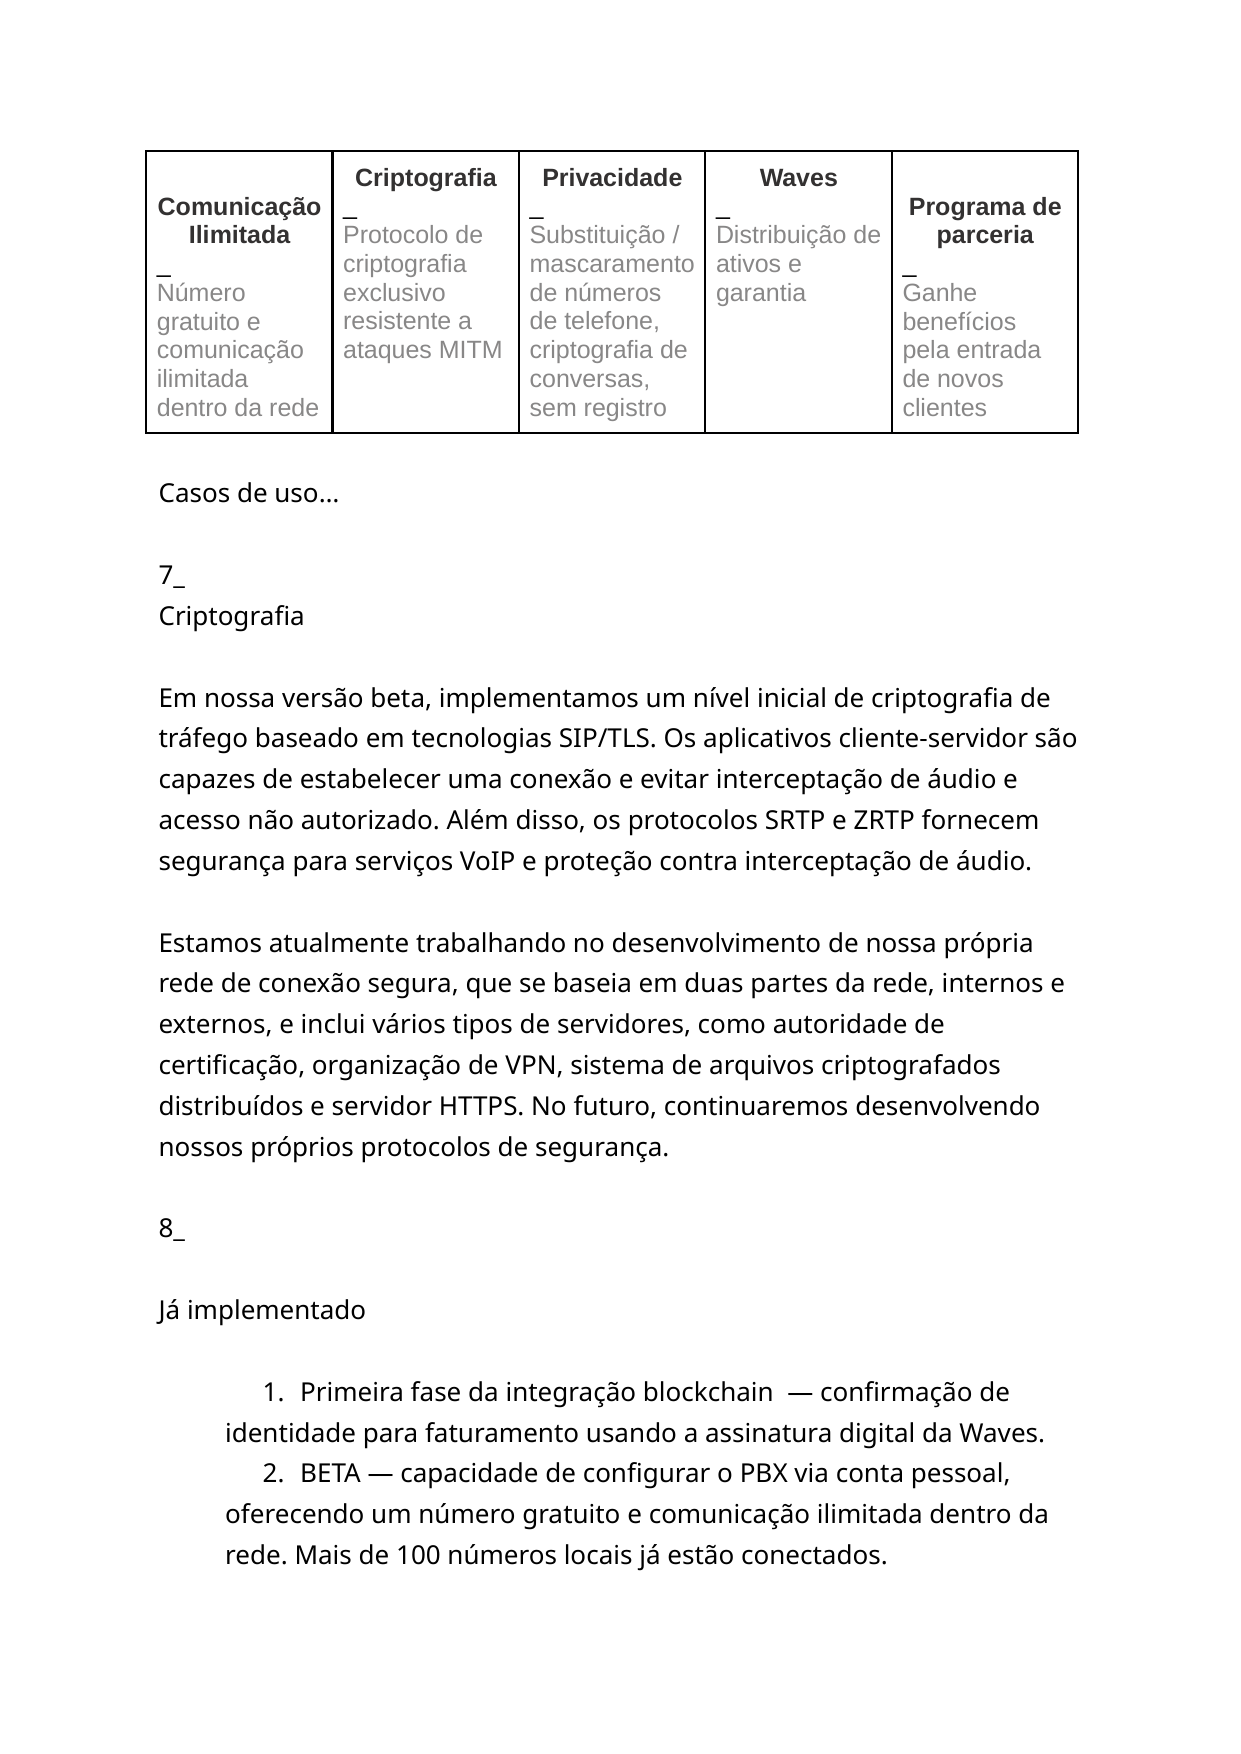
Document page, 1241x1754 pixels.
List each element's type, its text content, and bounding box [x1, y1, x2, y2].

text 7_ [158, 557, 1090, 592]
table_cell Comunicação Ilimitada _ Número gratuito e comunicação ilimitada dentro da rede [147, 152, 331, 432]
list Primeira fase da integração blockchain — confirmação de identidade para faturamento usando a assinatura digital da Waves. [225, 1373, 1090, 1450]
table_cell Waves _ Distribuição de ativos e garantia [706, 152, 891, 432]
text Criptografia [158, 597, 1090, 633]
text 8_ [158, 1210, 1090, 1246]
text Em nossa versão beta, implementamos um nível inicial de criptografia de tráfego baseado em tecnologias SIP/TLS. Os aplicativos cliente-servidor são capazes de estabelecer uma conexão e evitar interceptação de áudio e acesso não autorizado. Além disso, os protocolos SRTP e ZRTP fornecem segurança para serviços VoIP e proteção contra interceptação de áudio. [158, 679, 1090, 878]
table_cell Privacidade _ Substituição / mascaramento de números de telefone, criptografia de conversas, sem registro [520, 152, 704, 432]
text Estamos atualmente trabalhando no desenvolvimento de nossa própria rede de conexão segura, que se baseia em duas partes da rede, internos e externos, e inclui vários tipos de servidores, como autoridade de certificação, organização de VPN, sistema de arquivos criptografados distribuídos e servidor HTTPS. No futuro, continuaremos desenvolvendo nossos próprios protocolos de segurança. [158, 924, 1090, 1164]
table_cell Programa de parceria _ Ganhe benefícios pela entrada de novos clientes [893, 152, 1077, 432]
list BETA — capacidade de configurar o PBX via conta pessoal, oferecendo um número gratuito e comunicação ilimitada dentro da rede. Mais de 100 números locais já estão conectados. [225, 1455, 1090, 1572]
text Casos de uso… [158, 475, 1090, 511]
table_cell Criptografia _ Protocolo de criptografia exclusivo resistente a ataques MITM [334, 152, 518, 432]
text Já implementado [158, 1292, 1090, 1327]
